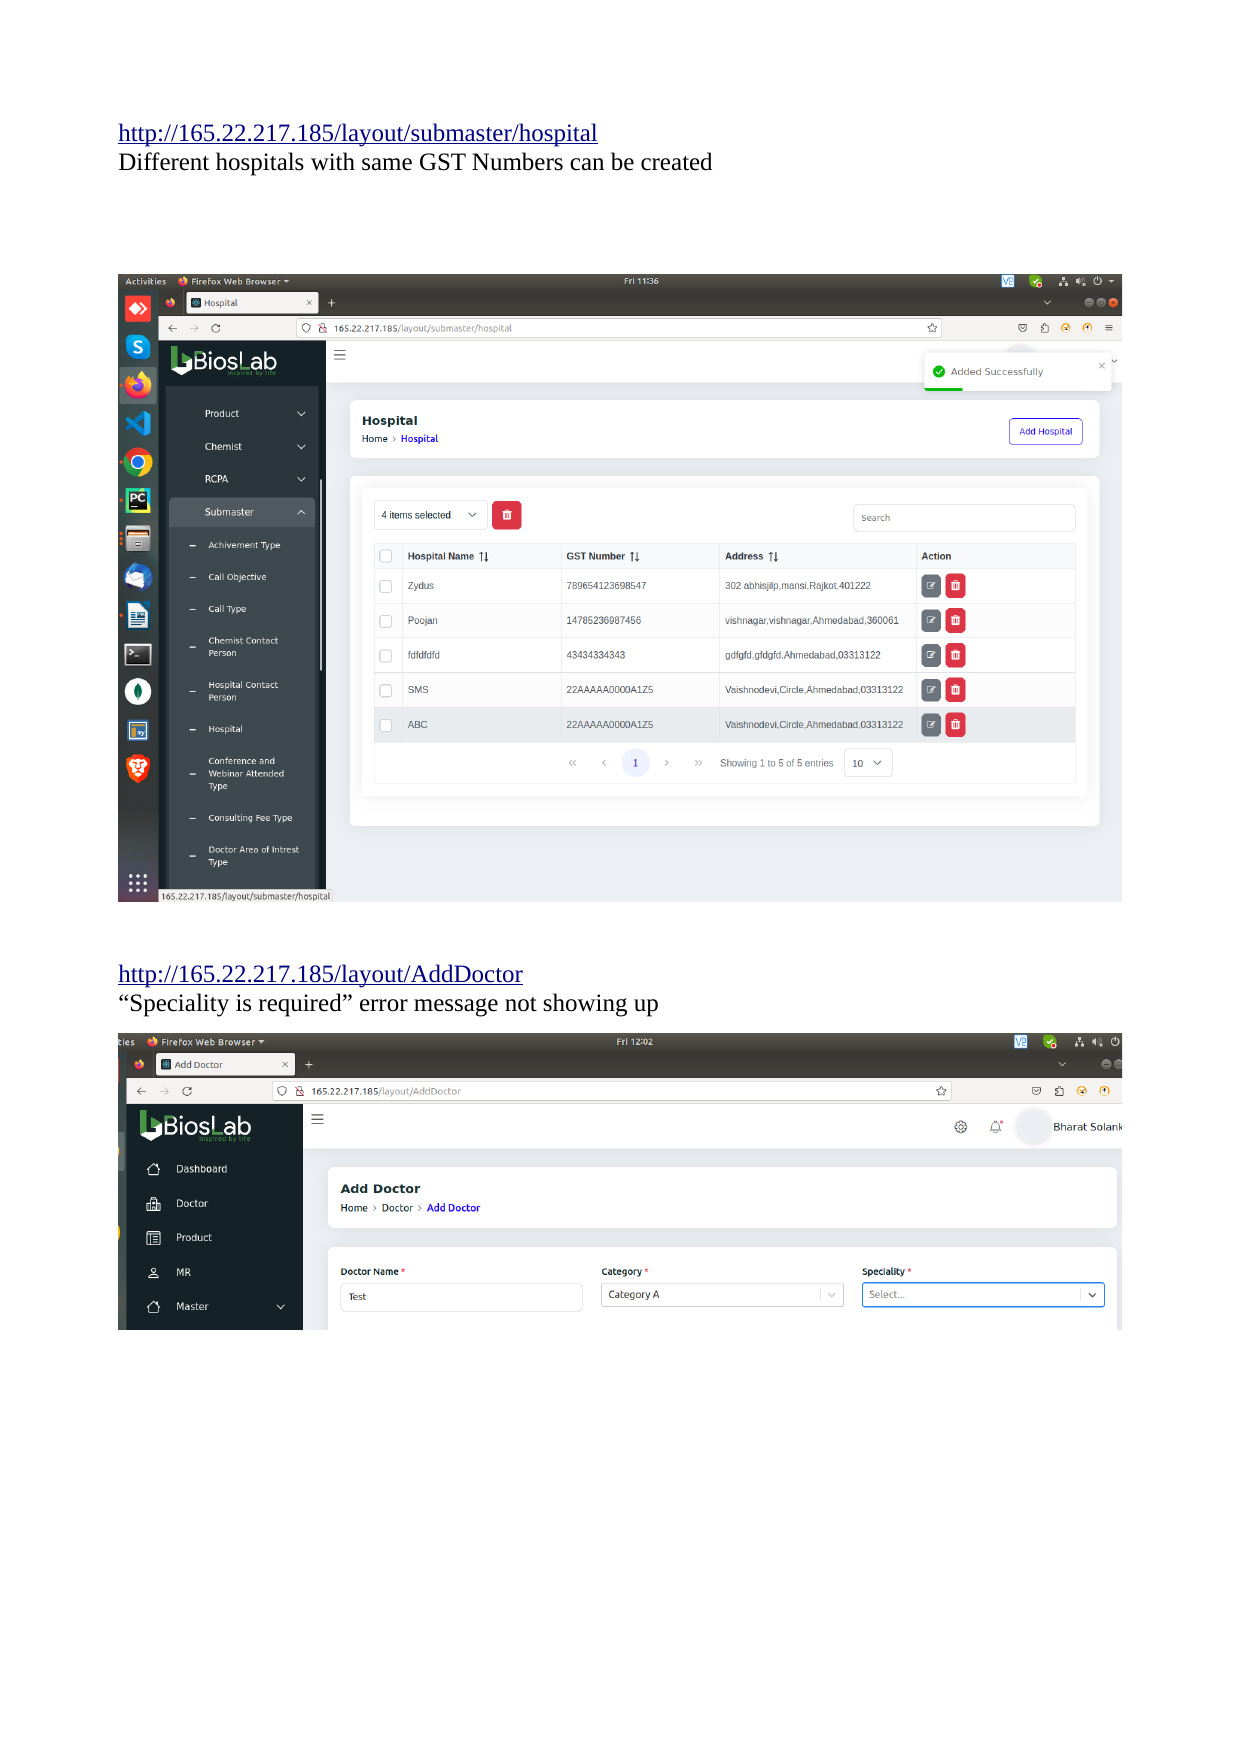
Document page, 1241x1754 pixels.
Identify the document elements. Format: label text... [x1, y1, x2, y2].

picture [118, 1033, 1123, 1330]
text “Speciality is required” error message not showing up [118, 988, 1122, 1016]
text Different hospitals with same GST Numbers can be created [118, 147, 1122, 176]
text http://165.22.217.185/layout/submaster/hospital [118, 118, 1122, 147]
text http://165.22.217.185/layout/AddDoctor [118, 959, 1122, 988]
picture [118, 274, 1123, 902]
